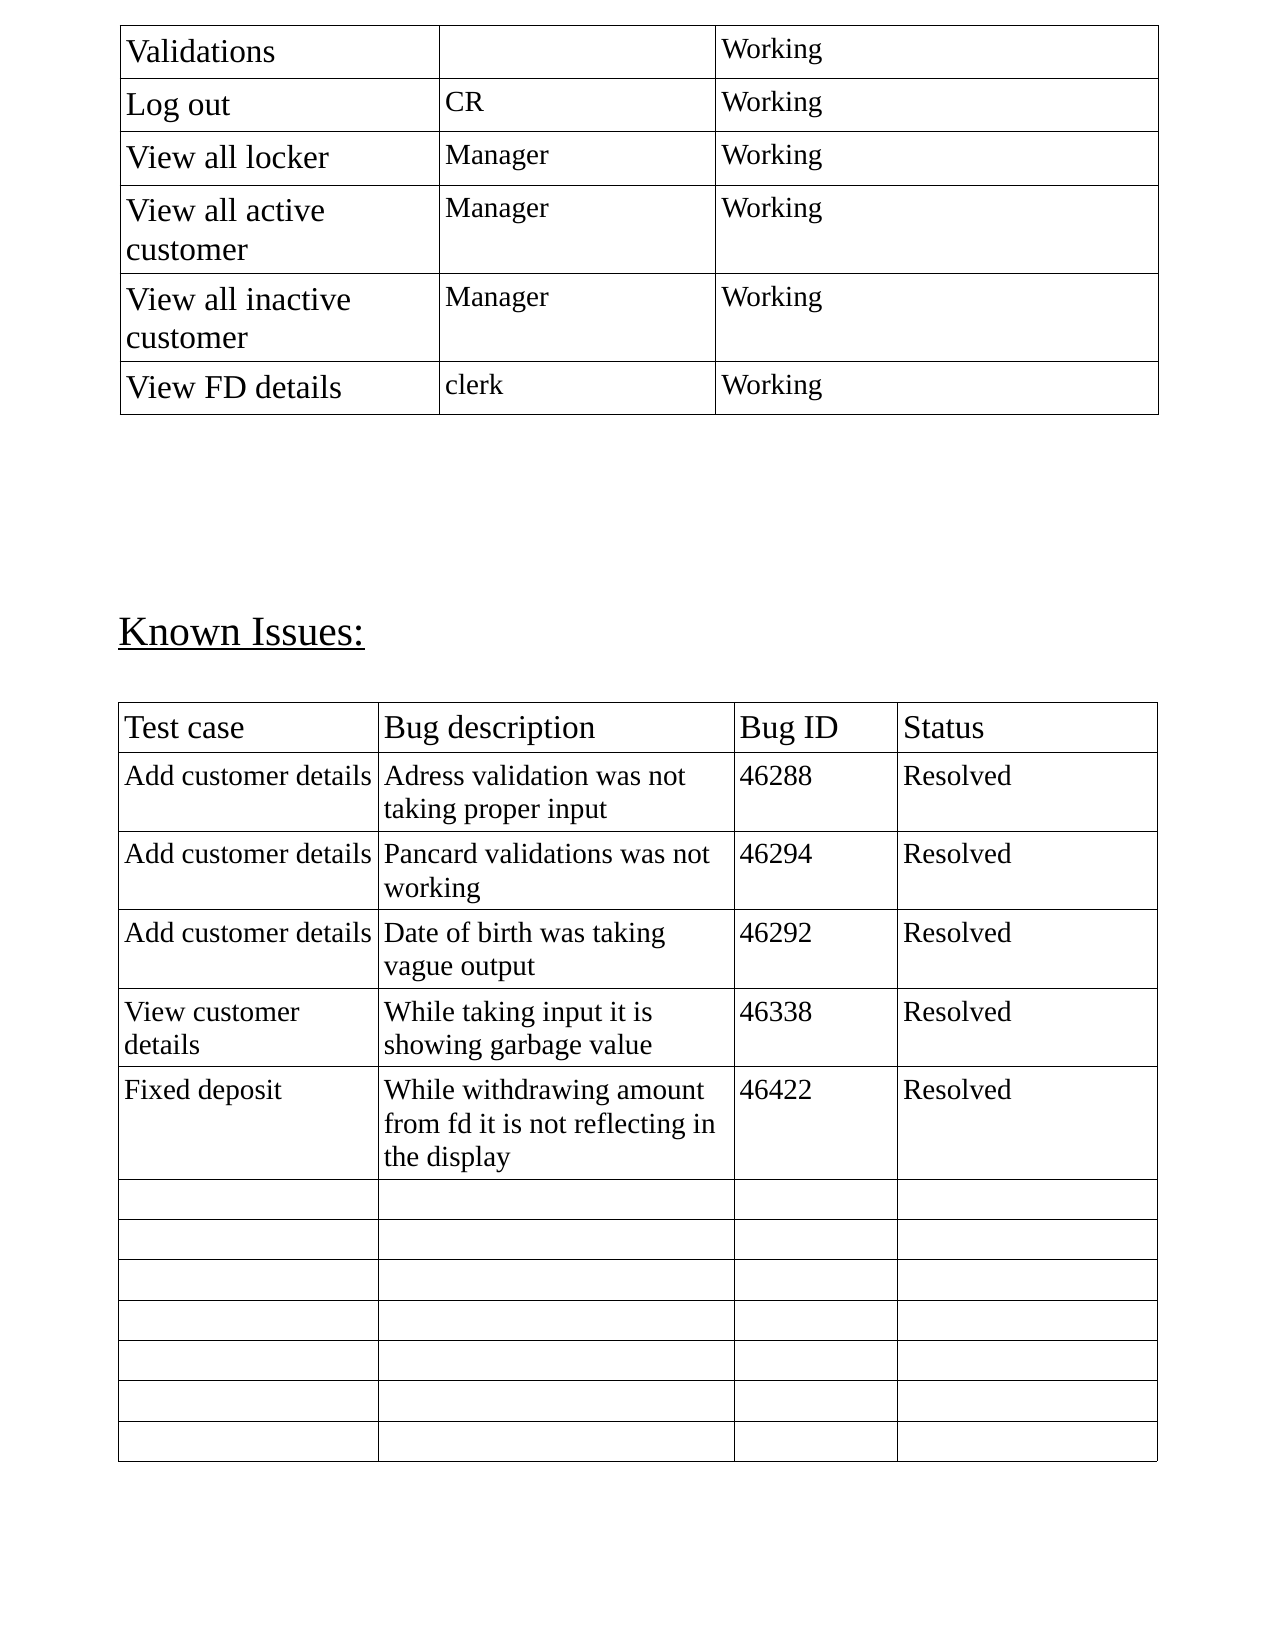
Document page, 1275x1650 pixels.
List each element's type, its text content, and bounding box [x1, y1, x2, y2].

table_cell [119, 1180, 378, 1219]
table_cell Resolved [898, 989, 1157, 1066]
table_cell Manager [440, 186, 715, 273]
table_cell [379, 1180, 734, 1219]
table_cell Validations [121, 26, 439, 78]
table_cell Working [716, 26, 1158, 78]
table_cell [735, 1422, 897, 1461]
table_cell View all locker [121, 132, 439, 185]
table_header Bug description [379, 703, 734, 752]
table_header [735, 1220, 897, 1259]
table_cell Fixed deposit [119, 1067, 378, 1179]
table_cell Adress validation was not taking proper input [379, 753, 734, 831]
table_cell [379, 1422, 734, 1461]
table_cell View all active customer [121, 186, 439, 273]
table_cell [379, 1260, 734, 1300]
table_header [898, 1220, 1157, 1259]
table_cell [119, 1341, 378, 1380]
table_cell [735, 1260, 897, 1300]
table_cell 46292 [735, 910, 897, 988]
text Known Issues: [118, 606, 1157, 654]
table_cell Working [716, 79, 1158, 131]
table_cell CR [440, 79, 715, 131]
table_cell [735, 1301, 897, 1340]
table_cell Resolved [898, 753, 1157, 831]
table_cell Add customer details [119, 832, 378, 909]
table_cell Working [716, 186, 1158, 273]
table_cell [119, 1422, 378, 1461]
table_header [379, 1220, 734, 1259]
table_cell [898, 1260, 1157, 1300]
table_cell [119, 1301, 378, 1340]
table_cell [379, 1341, 734, 1380]
table_cell Working [716, 132, 1158, 185]
table_header Bug ID [735, 703, 897, 752]
table_cell [119, 1381, 378, 1421]
table_cell [735, 1381, 897, 1421]
table_cell Manager [440, 274, 715, 361]
table_cell View customer details [119, 989, 378, 1066]
table_cell While taking input it is showing garbage value [379, 989, 734, 1066]
table_cell Pancard validations was not working [379, 832, 734, 909]
table_header [119, 1220, 378, 1259]
table_cell Manager [440, 132, 715, 185]
table_cell [898, 1301, 1157, 1340]
table_cell [898, 1381, 1157, 1421]
table_cell [898, 1180, 1157, 1219]
table_cell 46338 [735, 989, 897, 1066]
table_header Test case [119, 703, 378, 752]
table_cell 46294 [735, 832, 897, 909]
table_cell Resolved [898, 1067, 1157, 1179]
table_cell [735, 1341, 897, 1380]
table_cell View FD details [121, 362, 439, 414]
table_cell 46422 [735, 1067, 897, 1179]
table_cell Resolved [898, 832, 1157, 909]
table_cell View all inactive customer [121, 274, 439, 361]
table_cell clerk [440, 362, 715, 414]
table_cell Resolved [898, 910, 1157, 988]
table_cell [735, 1180, 897, 1219]
table_cell [379, 1381, 734, 1421]
table_cell [898, 1341, 1157, 1380]
table_cell Log out [121, 79, 439, 131]
table_cell [379, 1301, 734, 1340]
table_cell [898, 1422, 1157, 1461]
table_cell [119, 1260, 378, 1300]
table_cell While withdrawing amount from fd it is not reflecting in the display [379, 1067, 734, 1179]
table_header Status [898, 703, 1157, 752]
table_cell Add customer details [119, 910, 378, 988]
table_cell Working [716, 274, 1158, 361]
table_cell Date of birth was taking vague output [379, 910, 734, 988]
table_cell Working [716, 362, 1158, 414]
table_cell 46288 [735, 753, 897, 831]
table_cell Add customer details [119, 753, 378, 831]
table_cell [440, 26, 715, 78]
